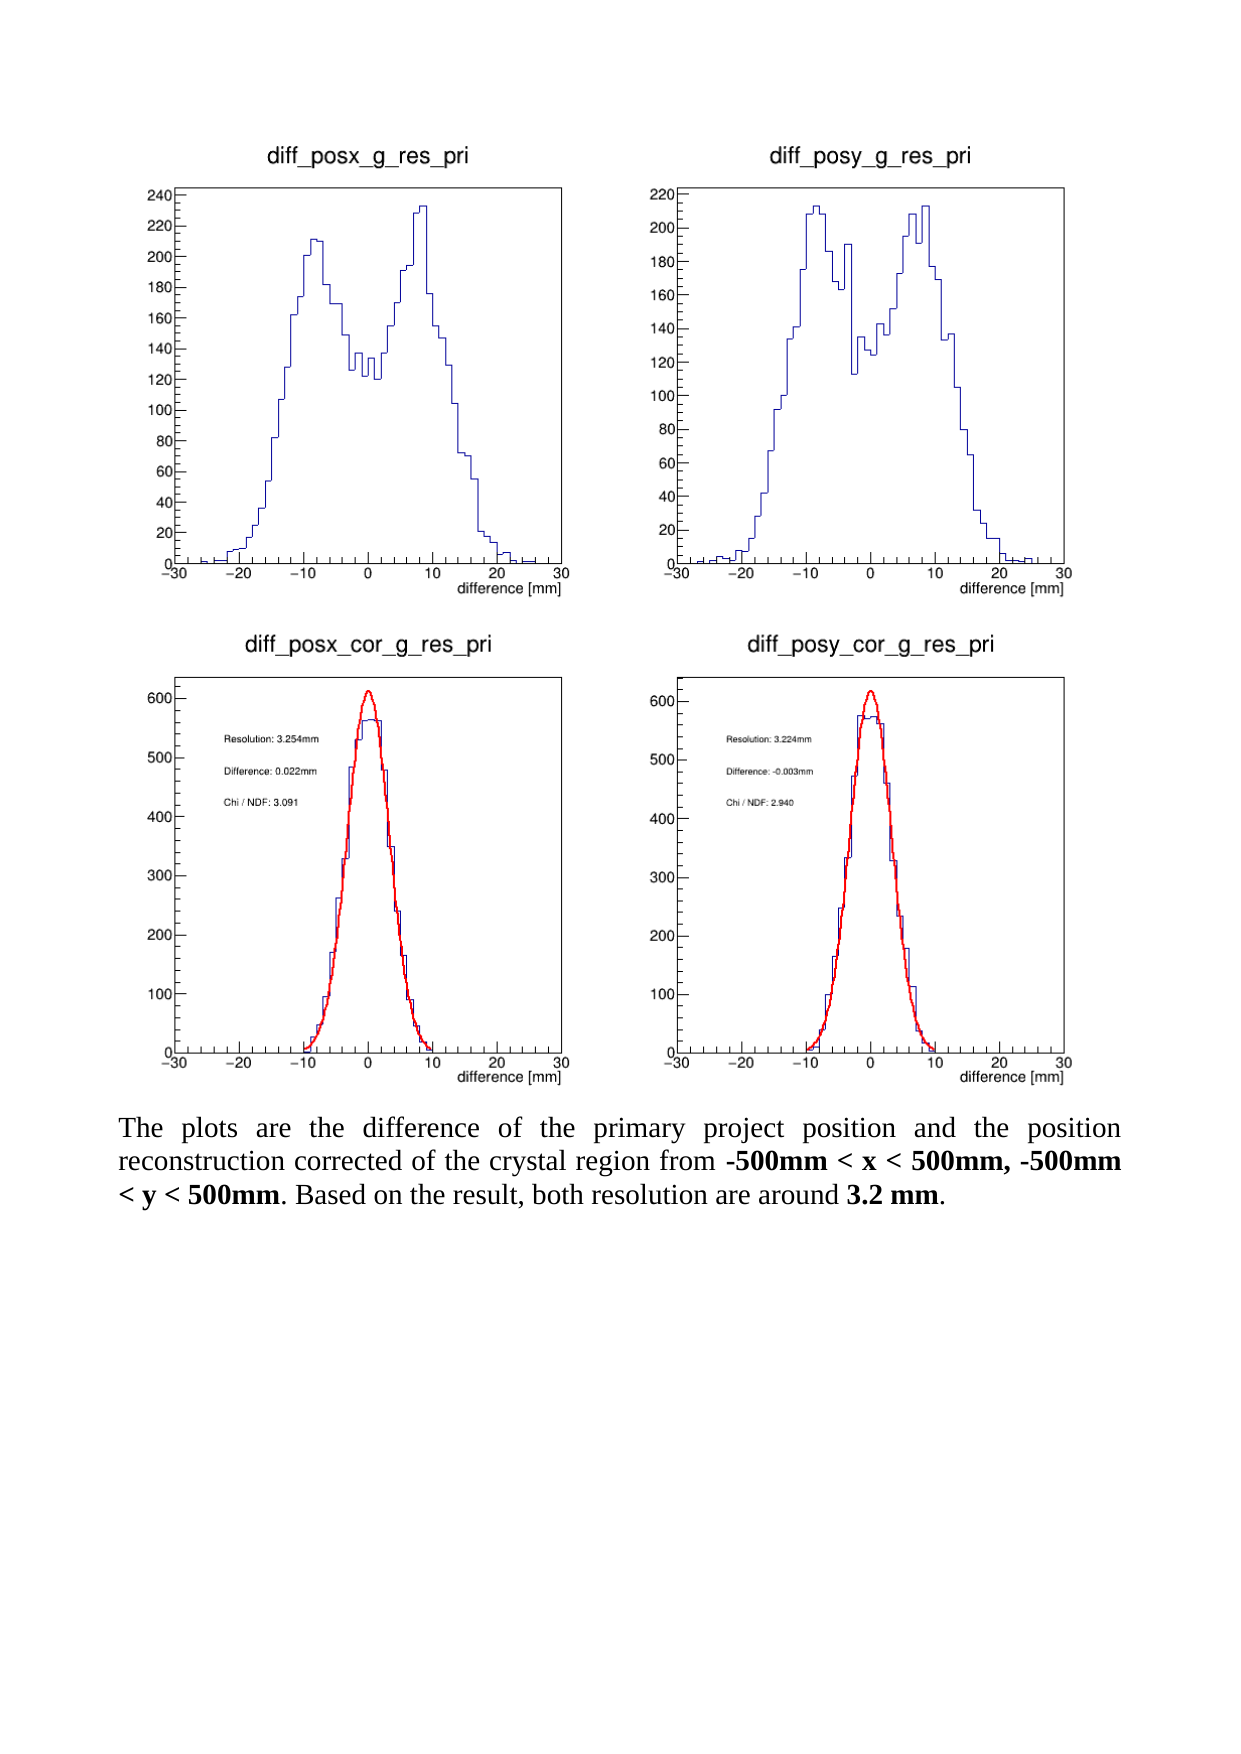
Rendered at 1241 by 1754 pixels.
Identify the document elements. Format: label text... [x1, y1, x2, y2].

text [118, 118, 1122, 133]
text The plots are the difference of the primary project position and the position reconstruction corrected of the crystal region from -500mm < x < 500mm, -500mm < y < 500mm. Based on the result, both resolution are around 3.2 mm. [118, 1110, 1122, 1210]
picture [118, 133, 1123, 1110]
